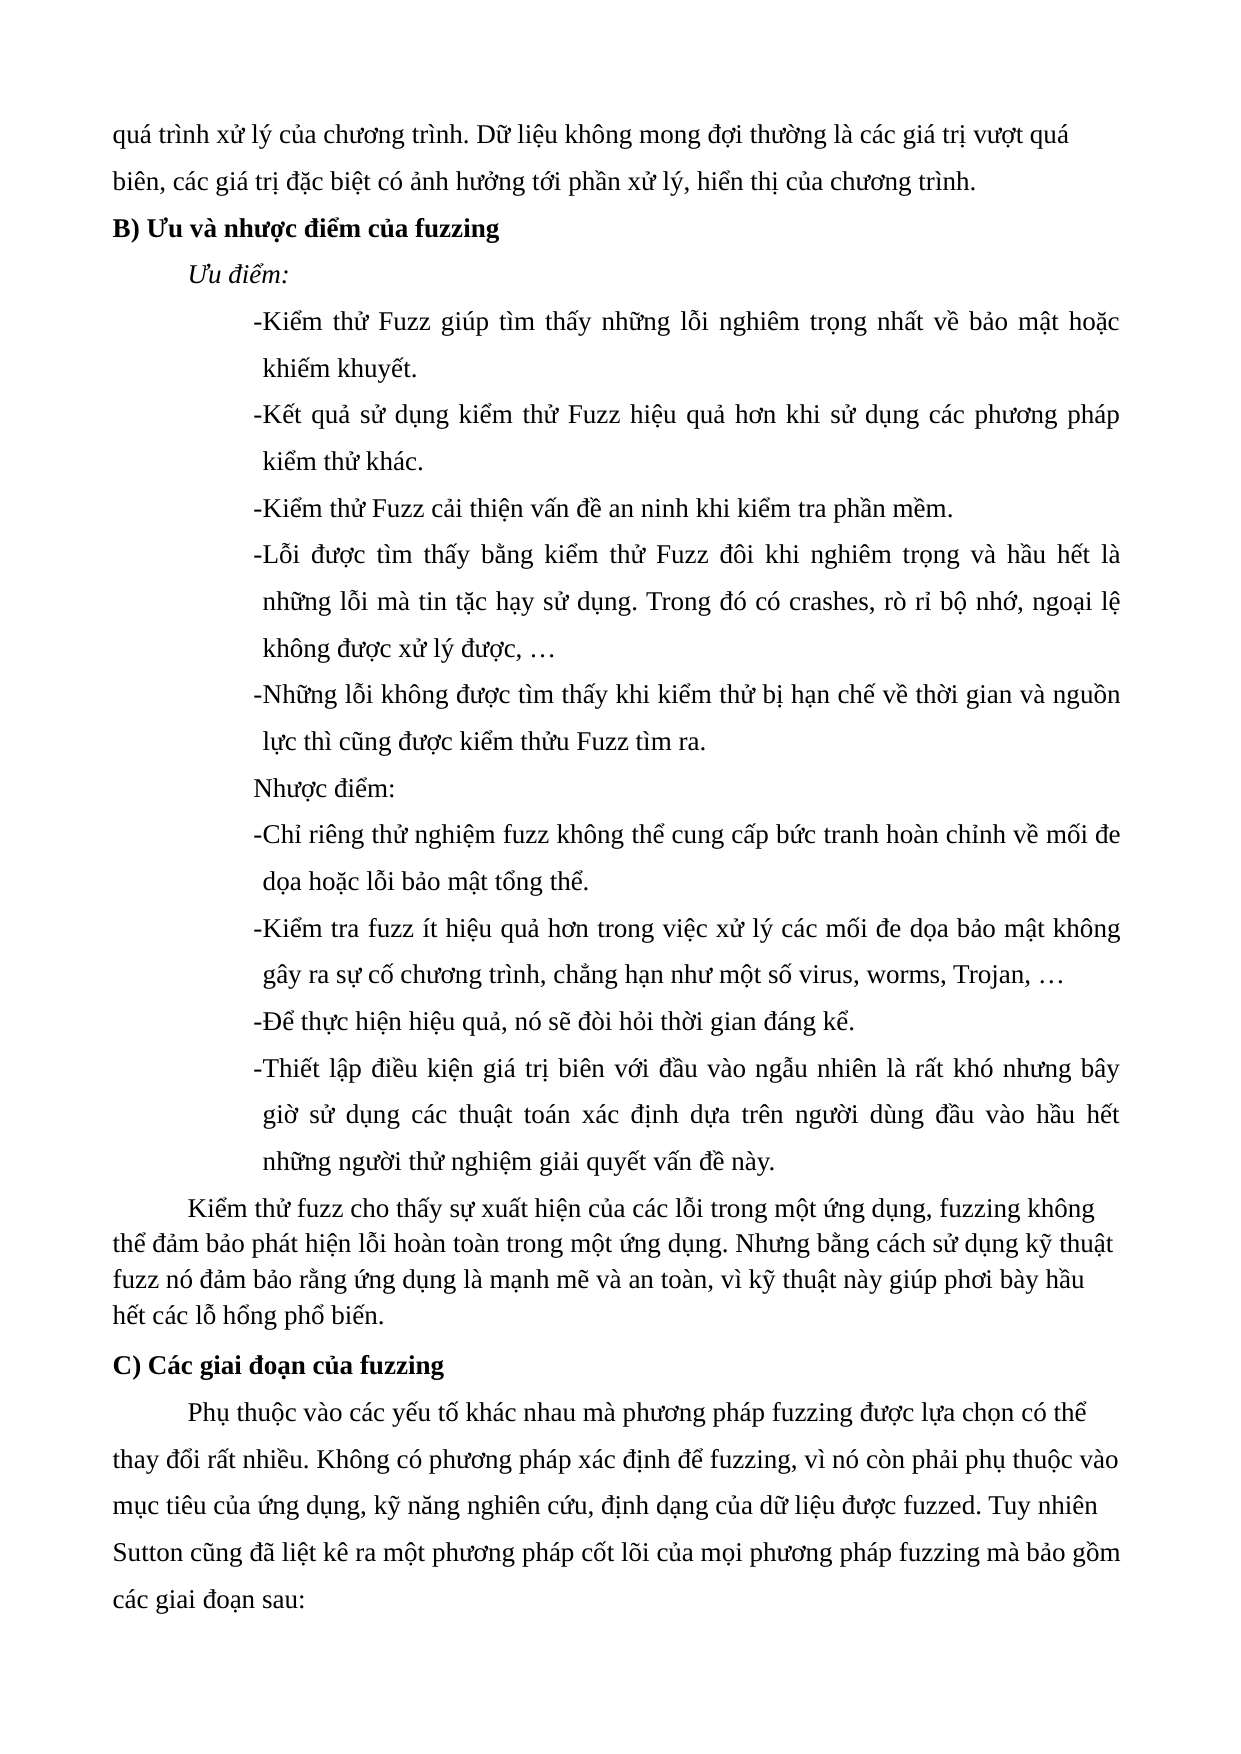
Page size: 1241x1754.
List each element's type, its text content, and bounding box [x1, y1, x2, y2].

subtitle C) Các giai đoạn của fuzzing [112, 1349, 1122, 1381]
list Kiểm thử Fuzz cải thiện vấn đề an ninh khi kiểm tra phần mềm. [253, 492, 1122, 523]
list Lỗi được tìm thấy bằng kiểm thử Fuzz đôi khi nghiêm trọng và hầu hết là những lỗi mà tin tặc hạy sử dụng. Trong đó có crashes, rò rỉ bộ nhớ, ngoại lệ không được xử lý được, … [253, 538, 1122, 663]
list Những lỗi không được tìm thấy khi kiểm thử bị hạn chế về thời gian và nguồn lực thì cũng được kiểm thửu Fuzz tìm ra. [253, 678, 1122, 756]
text Ưu điểm: [112, 258, 1122, 290]
list Chỉ riêng thử nghiệm fuzz không thể cung cấp bức tranh hoàn chỉnh về mối đe dọa hoặc lỗi bảo mật tổng thể. [253, 818, 1122, 896]
subtitle B) Ưu và nhược điểm của fuzzing [112, 212, 1122, 243]
list Thiết lập điều kiện giá trị biên với đầu vào ngẫu nhiên là rất khó nhưng bây giờ sử dụng các thuật toán xác định dựa trên người dùng đầu vào hầu hết những người thử nghiệm giải quyết vấn đề này. [253, 1052, 1122, 1176]
list Kiểm tra fuzz ít hiệu quả hơn trong việc xử lý các mối đe dọa bảo mật không gây ra sự cố chương trình, chẳng hạn như một số virus, worms, Trojan, … [253, 912, 1122, 990]
text Nhược điểm: [253, 772, 1122, 803]
list Kết quả sử dụng kiểm thử Fuzz hiệu quả hơn khi sử dụng các phương pháp kiểm thử khác. [253, 398, 1122, 476]
text Kiểm thử fuzz cho thấy sự xuất hiện của các lỗi trong một ứng dụng, fuzzing không thể đảm bảo phát hiện lỗi hoàn toàn trong một ứng dụng. Nhưng bằng cách sử dụng kỹ thuật fuzz nó đảm bảo rằng ứng dụng là mạnh mẽ và an toàn, vì kỹ thuật này giúp phơi bày hầu hết các lỗ hổng phổ biến. [112, 1192, 1122, 1330]
list Để thực hiện hiệu quả, nó sẽ đòi hỏi thời gian đáng kể. [253, 1005, 1122, 1036]
text quá trình xử lý của chương trình. Dữ liệu không mong đợi thường là các giá trị vượt quá biên, các giá trị đặc biệt có ảnh hưởng tới phần xử lý, hiển thị của chương trình. [112, 118, 1122, 196]
text Phụ thuộc vào các yếu tố khác nhau mà phương pháp fuzzing được lựa chọn có thể thay đổi rất nhiều. Không có phương pháp xác định để fuzzing, vì nó còn phải phụ thuộc vào mục tiêu của ứng dụng, kỹ năng nghiên cứu, định dạng của dữ liệu được fuzzed. Tuy nhiên Sutton cũng đã liệt kê ra một phương pháp cốt lõi của mọi phương pháp fuzzing mà bảo gồm các giai đoạn sau: [112, 1396, 1122, 1614]
list Kiểm thử Fuzz giúp tìm thấy những lỗi nghiêm trọng nhất về bảo mật hoặc khiếm khuyết. [253, 305, 1122, 383]
